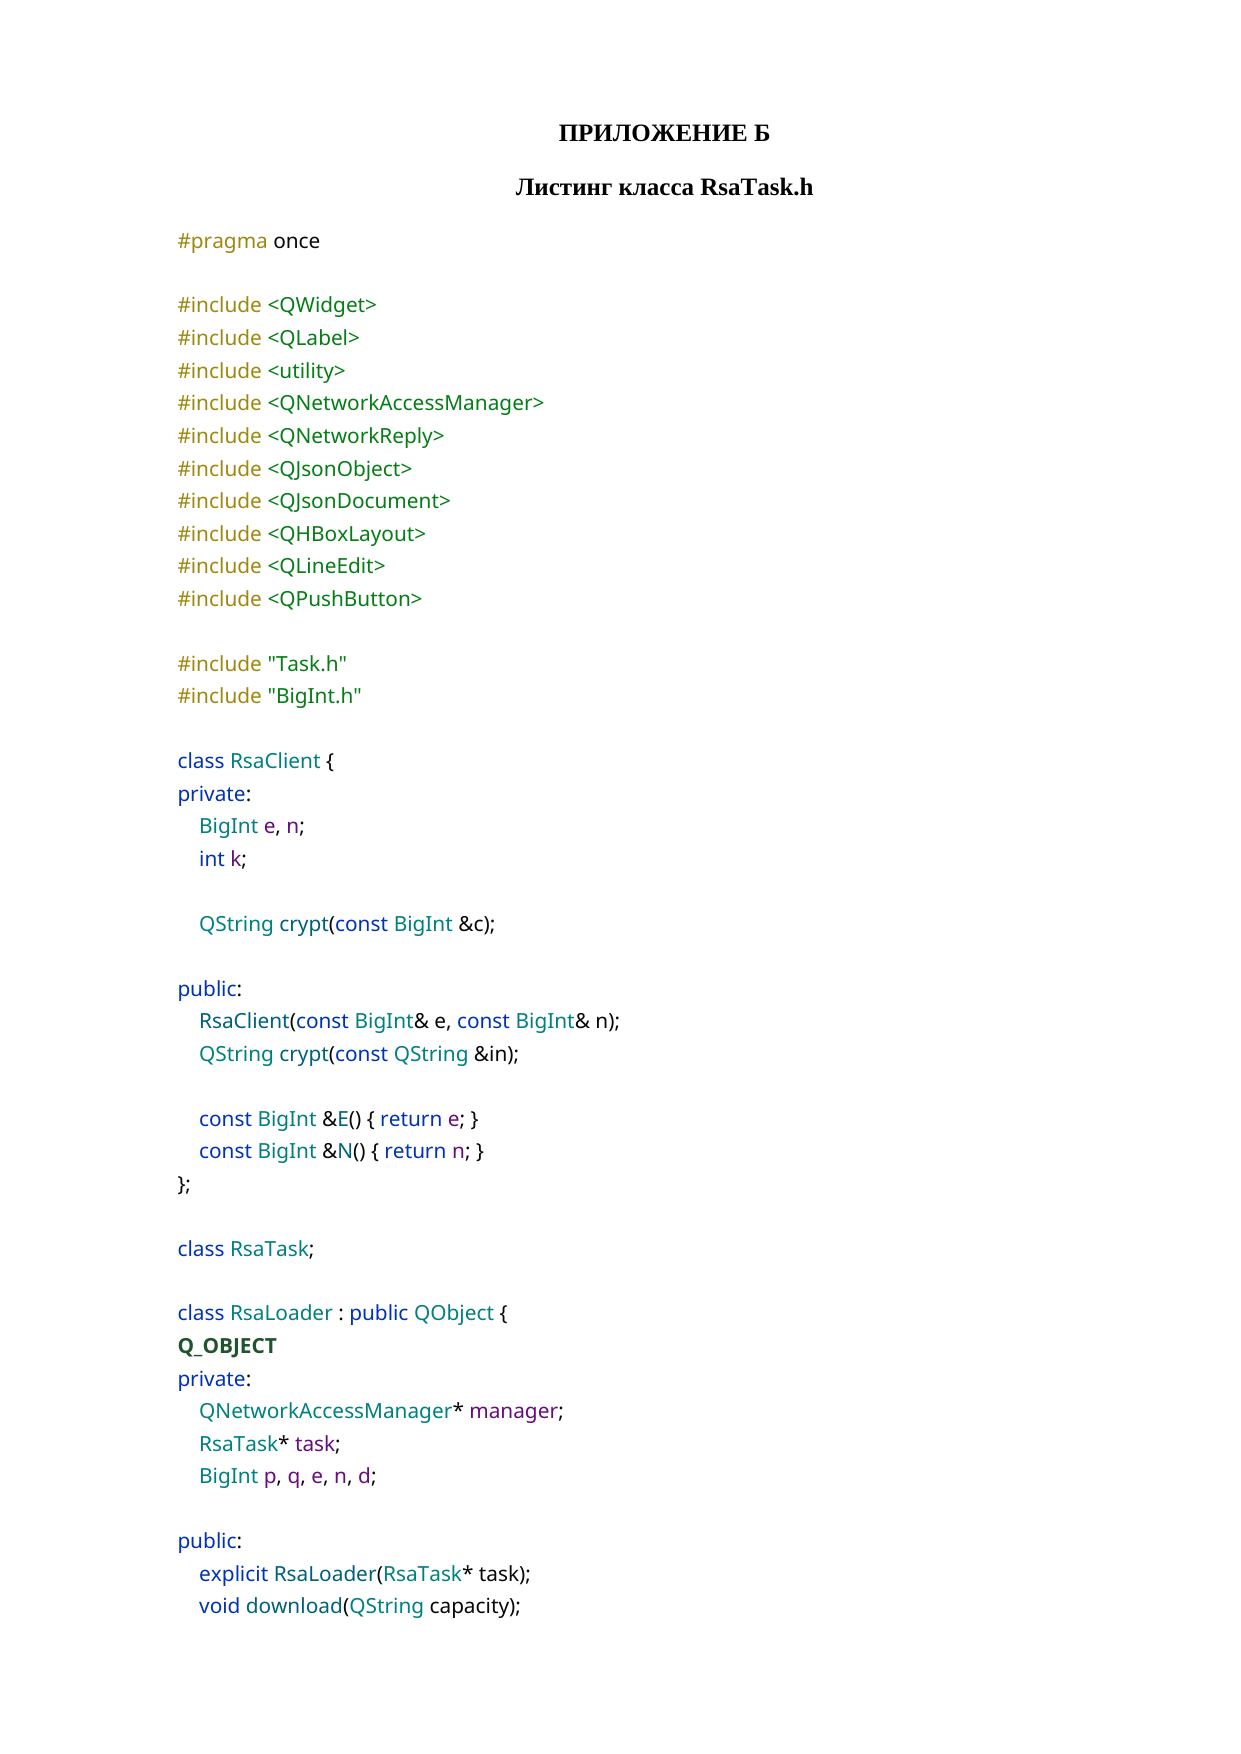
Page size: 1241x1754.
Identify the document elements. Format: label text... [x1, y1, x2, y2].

text ПРИЛОЖЕНИЕ Б [177, 118, 1152, 147]
text #pragma once #include <QWidget> #include <QLabel> #include <utility> #include <QNetworkAccessManager> #include <QNetworkReply> #include <QJsonObject> #include <QJsonDocument> #include <QHBoxLayout> #include <QLineEdit> #include <QPushButton> #include "Task.h" #include "BigInt.h" class RsaClient { private: BigInt e, n; int k; QString crypt(const BigInt &c); public: RsaClient(const BigInt& e, const BigInt& n); QString crypt(const QString &in); const BigInt &E() { return e; } const BigInt &N() { return n; } }; class RsaTask; class RsaLoader : public QObject { Q_OBJECT private: QNetworkAccessManager* manager; RsaTask* task; BigInt p, q, e, n, d; public: explicit RsaLoader(RsaTask* task); void download(QString capacity); [177, 226, 1152, 1620]
text Листинг класса RsaTask.h [177, 172, 1152, 201]
